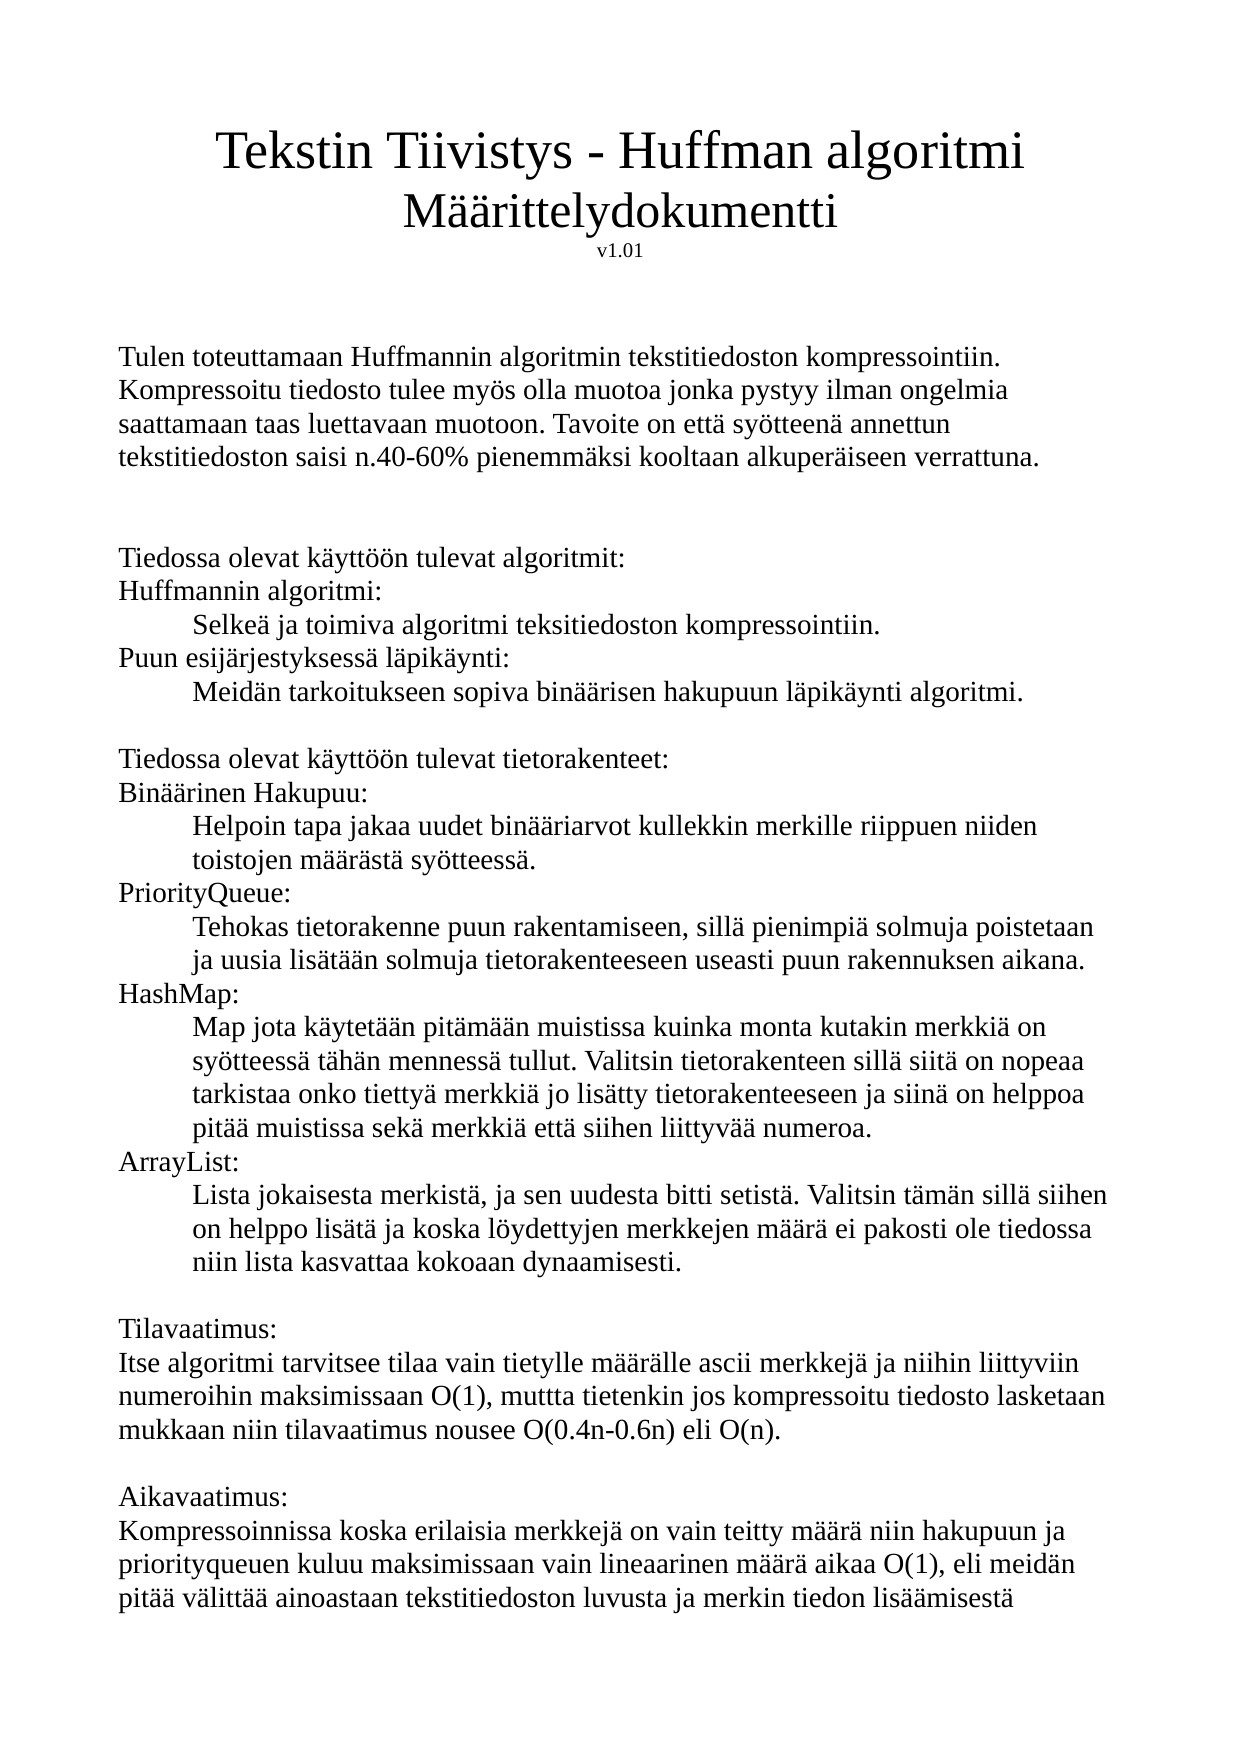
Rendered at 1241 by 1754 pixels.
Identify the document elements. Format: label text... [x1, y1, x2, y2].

text Lista jokaisesta merkistä, ja sen uudesta bitti setistä. Valitsin tämän sillä siihen on helppo lisätä ja koska löydettyjen merkkejen määrä ei pakosti ole tiedossa niin lista kasvattaa kokoaan dynaamisesti. [118, 1177, 1122, 1278]
text Aikavaatimus: [118, 1479, 1122, 1513]
text Huffmannin algoritmi: [118, 573, 1122, 607]
text HashMap: [118, 976, 1122, 1009]
text PriorityQueue: [118, 875, 1122, 909]
text Puun esijärjestyksessä läpikäynti: [118, 641, 1122, 674]
text Map jota käytetään pitämään muistissa kuinka monta kutakin merkkiä on syötteessä tähän mennessä tullut. Valitsin tietorakenteen sillä siitä on nopeaa tarkistaa onko tiettyä merkkiä jo lisätty tietorakenteeseen ja siinä on helppoa pitää muistissa sekä merkkiä että siihen liittyvää numeroa. [118, 1009, 1122, 1144]
text Tiedossa olevat käyttöön tulevat algoritmit: [118, 540, 1122, 573]
text Tehokas tietorakenne puun rakentamiseen, sillä pienimpiä solmuja poistetaan ja uusia lisätään solmuja tietorakenteeseen useasti puun rakennuksen aikana. [118, 909, 1122, 976]
text Itse algoritmi tarvitsee tilaa vain tietylle määrälle ascii merkkejä ja niihin liittyviin numeroihin maksimissaan O(1), muttta tietenkin jos kompressoitu tiedosto lasketaan mukkaan niin tilavaatimus nousee O(0.4n-0.6n) eli O(n). [118, 1345, 1122, 1446]
text Tiedossa olevat käyttöön tulevat tietorakenteet: [118, 741, 1122, 775]
text Helpoin tapa jakaa uudet binääriarvot kullekkin merkille riippuen niiden toistojen määrästä syötteessä. [118, 808, 1122, 875]
text ArrayList: [118, 1144, 1122, 1177]
text Kompressoinnissa koska erilaisia merkkejä on vain teitty määrä niin hakupuun ja priorityqueuen kuluu maksimissaan vain lineaarinen määrä aikaa O(1), eli meidän pitää välittää ainoastaan tekstitiedoston luvusta ja merkin tiedon lisäämisestä [118, 1513, 1122, 1613]
text v1.01 [118, 238, 1122, 262]
text Tekstin Tiivistys - Huffman algoritmi [118, 118, 1122, 180]
text Selkeä ja toimiva algoritmi teksitiedoston kompressointiin. [118, 607, 1122, 641]
text Tilavaatimus: [118, 1311, 1122, 1345]
text Tulen toteuttamaan Huffmannin algoritmin tekstitiedoston kompressointiin. Kompressoitu tiedosto tulee myös olla muotoa jonka pystyy ilman ongelmia saattamaan taas luettavaan muotoon. Tavoite on että syötteenä annettun tekstitiedoston saisi n.40-60% pienemmäksi kooltaan alkuperäiseen verrattuna. [118, 339, 1122, 473]
text Binäärinen Hakupuu: [118, 775, 1122, 808]
text Määrittelydokumentti [118, 180, 1122, 238]
text Meidän tarkoitukseen sopiva binäärisen hakupuun läpikäynti algoritmi. [118, 674, 1122, 708]
